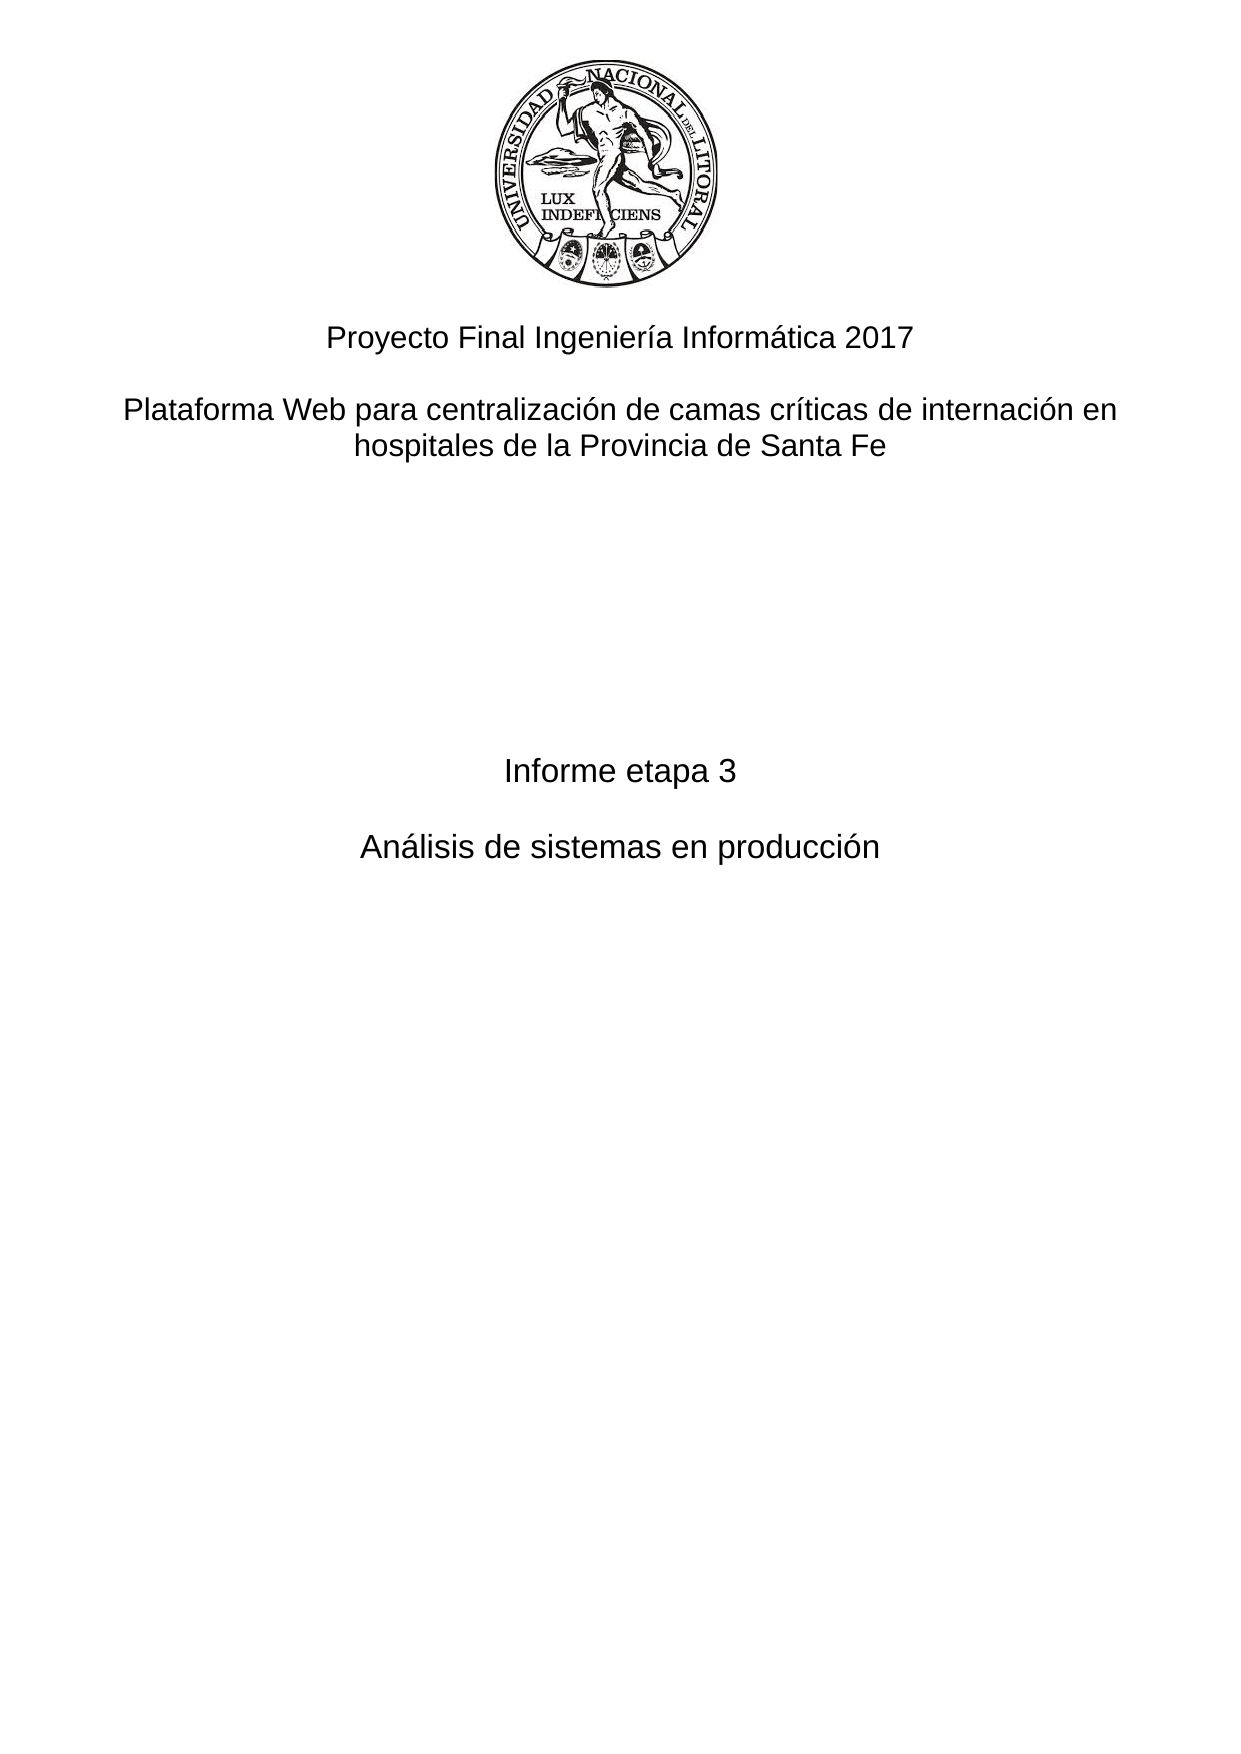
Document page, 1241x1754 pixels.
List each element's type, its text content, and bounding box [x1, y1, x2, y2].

text Informe etapa 3 [118, 751, 1122, 789]
text Análisis de sistemas en producción [118, 827, 1122, 866]
picture [494, 60, 718, 288]
text Proyecto Final Ingeniería Informática 2017 [118, 319, 1122, 355]
text Plataforma Web para centralización de camas críticas de internación en hospitales de la Provincia de Santa Fe [118, 391, 1122, 463]
